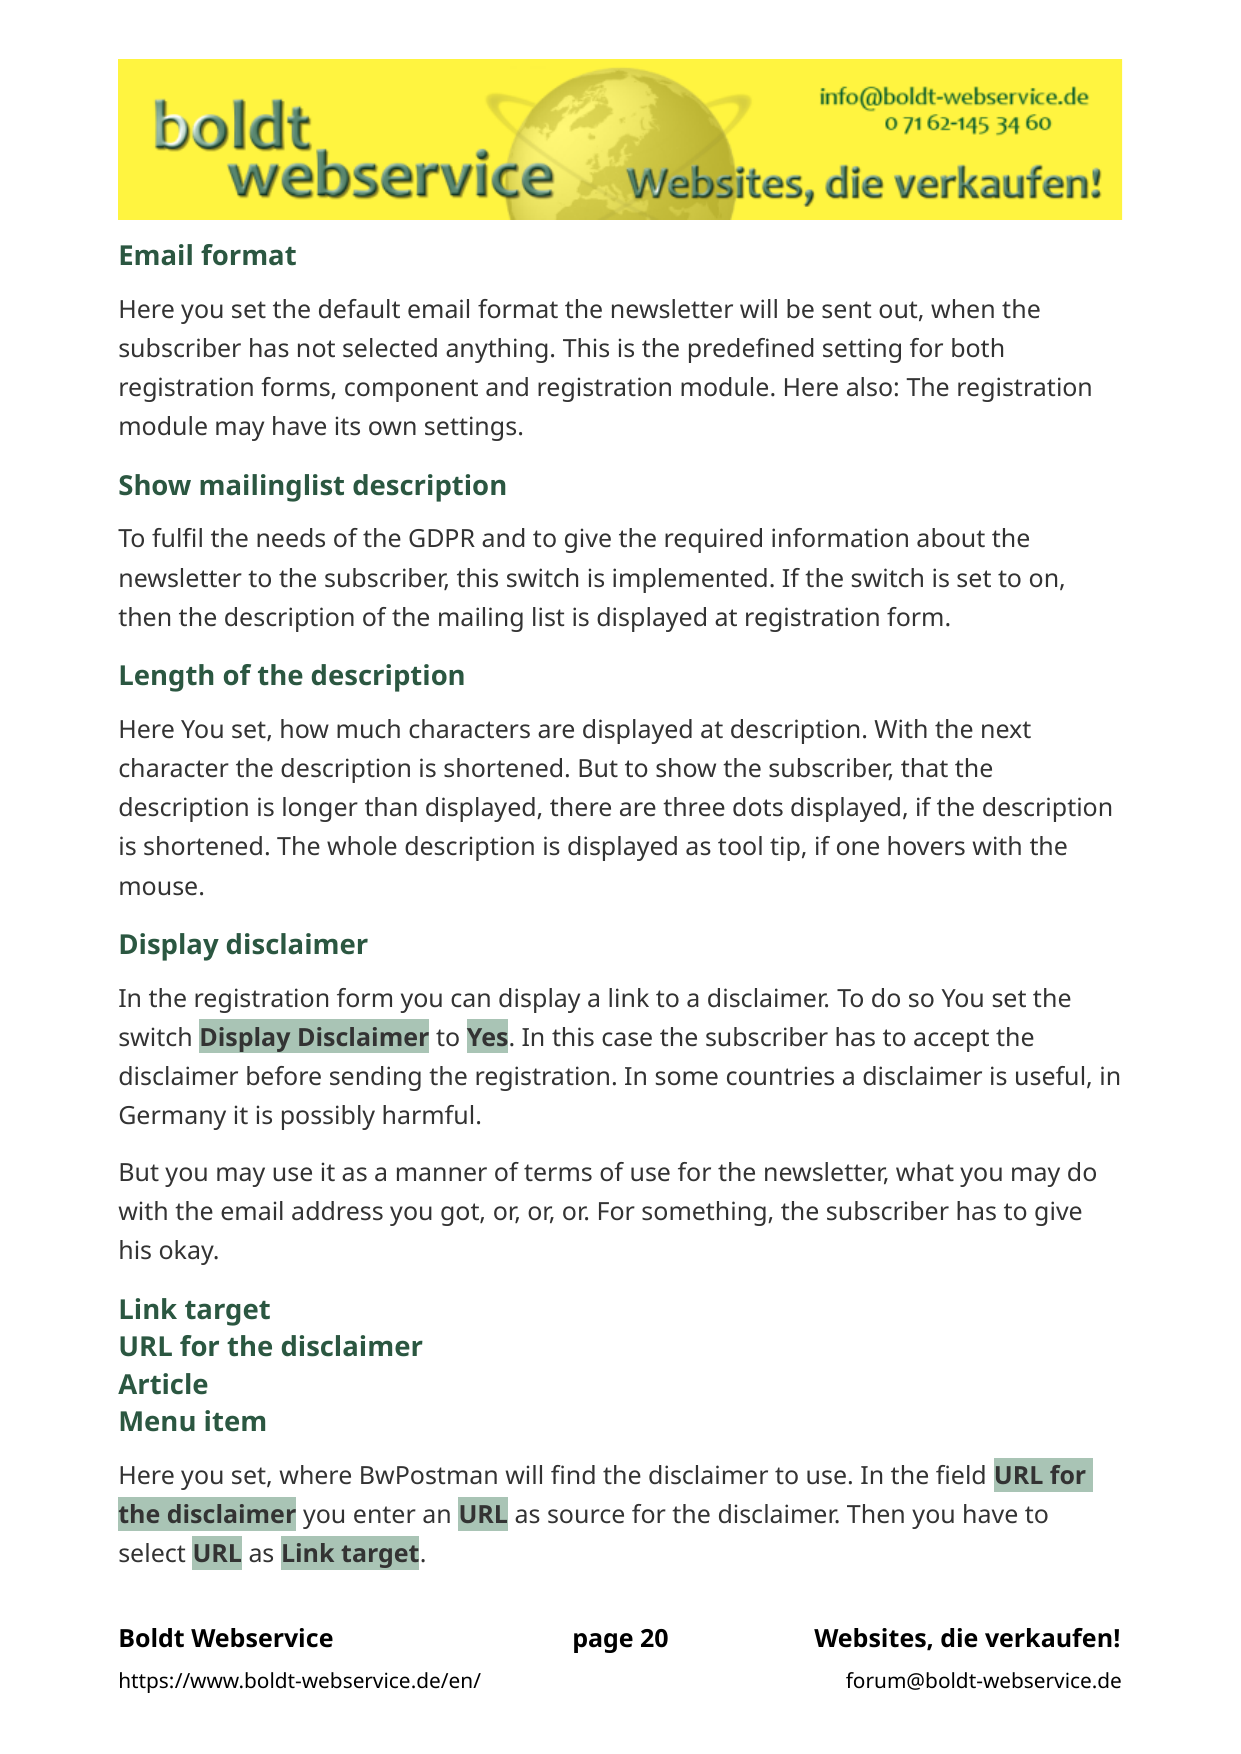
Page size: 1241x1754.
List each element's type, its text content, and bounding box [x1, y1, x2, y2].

picture [118, 59, 1123, 220]
subtitle Display disclaimer [118, 925, 1122, 962]
text Here you set the default email format the newsletter will be sent out, when the subscriber has not selected anything. This is the predefined setting for both registration forms, component and registration module. Here also: The registration module may have its own settings. [118, 291, 1122, 443]
subtitle Length of the description [118, 656, 1122, 694]
text To fulfil the needs of the GDPR and to give the required information about the newsletter to the subscriber, this switch is implemented. If the switch is set to on, then the description of the mailing list is displayed at registration form. [118, 521, 1122, 633]
subtitle Email format [118, 236, 1122, 274]
text In the registration form you can display a link to a disclaimer. To do so You set the switch Display Disclaimer to Yes. In this case the subscriber has to accept the disclaimer before sending the registration. In some countries a disclaimer is useful, in Germany it is possibly harmful. [118, 980, 1122, 1132]
text But you may use it as a manner of terms of use for the newsletter, what you may do with the email address you got, or, or, or. For something, the subscriber has to give his okay. [118, 1154, 1122, 1267]
subtitle Link target URL for the disclaimer Article Menu item [118, 1290, 1122, 1440]
text Here You set, how much characters are displayed at description. With the next character the description is shortened. But to show the subscriber, that the description is longer than displayed, there are three dots displayed, if the description is shortened. The whole description is displayed as tool tip, if one hovers with the mouse. [118, 711, 1122, 902]
text Here you set, where BwPostman will find the disclaimer to use. In the field URL for the disclaimer you enter an URL as source for the disclaimer. Then you have to select URL as Link target. [118, 1457, 1122, 1570]
subtitle Show mailinglist description [118, 466, 1122, 503]
